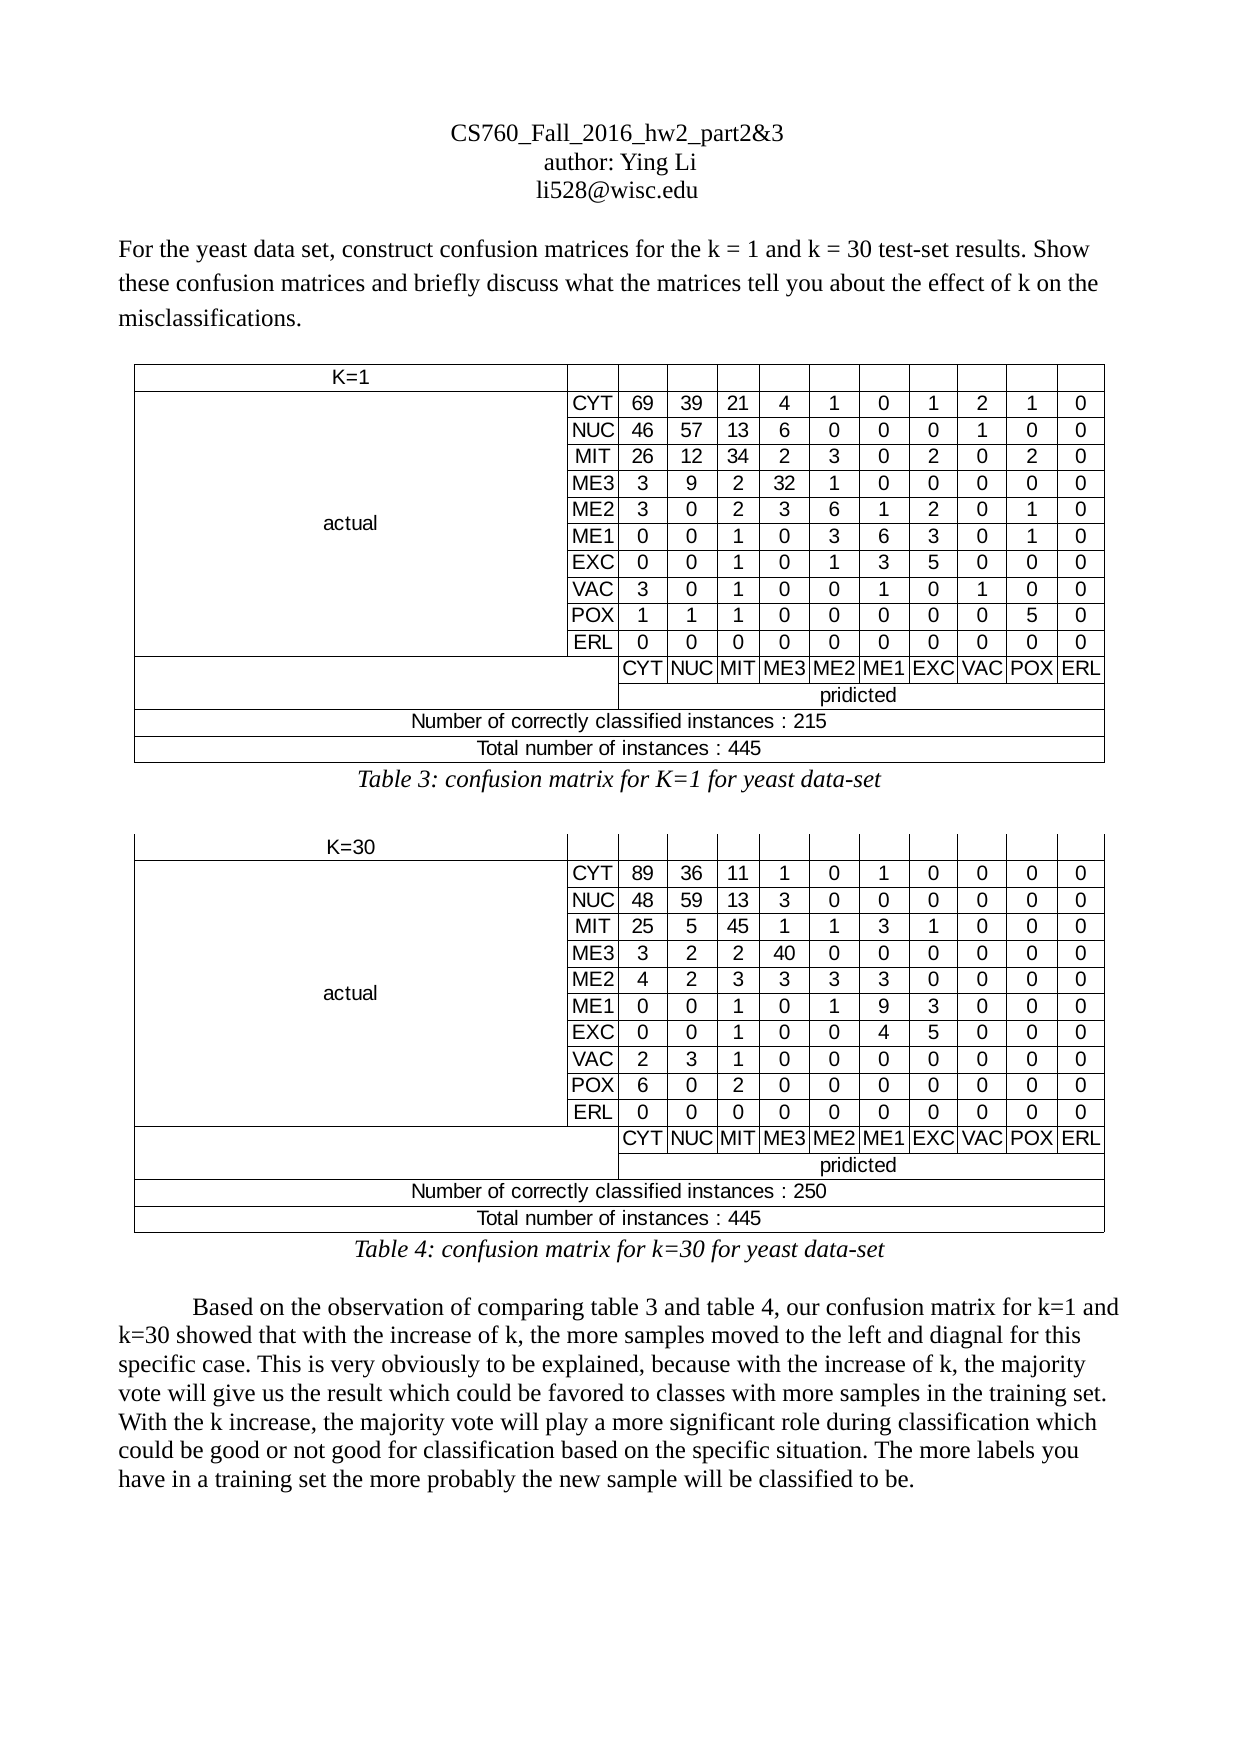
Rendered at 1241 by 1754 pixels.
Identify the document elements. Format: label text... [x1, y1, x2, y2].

text Table 3: confusion matrix for K=1 for yeast data-set [134, 364, 1106, 793]
text Table 4: confusion matrix for k=30 for yeast data-set [134, 834, 1106, 1263]
text For the yeast data set, construct confusion matrices for the k = 1 and k = 30 test-set results. Show these confusion matrices and briefly discuss what the matrices tell you about the effect of k on the misclassifications. [118, 234, 1122, 332]
text Based on the observation of comparing table 3 and table 4, our confusion matrix for k=1 and k=30 showed that with the increase of k, the more samples moved to the left and diagnal for this specific case. This is very obviously to be explained, because with the increase of k, the majority vote will give us the result which could be favored to classes with more samples in the training set. With the k increase, the majority vote will play a more significant role during classification which could be good or not good for classification based on the specific situation. The more labels you have in a training set the more probably the new sample will be classified to be. [118, 1292, 1122, 1493]
